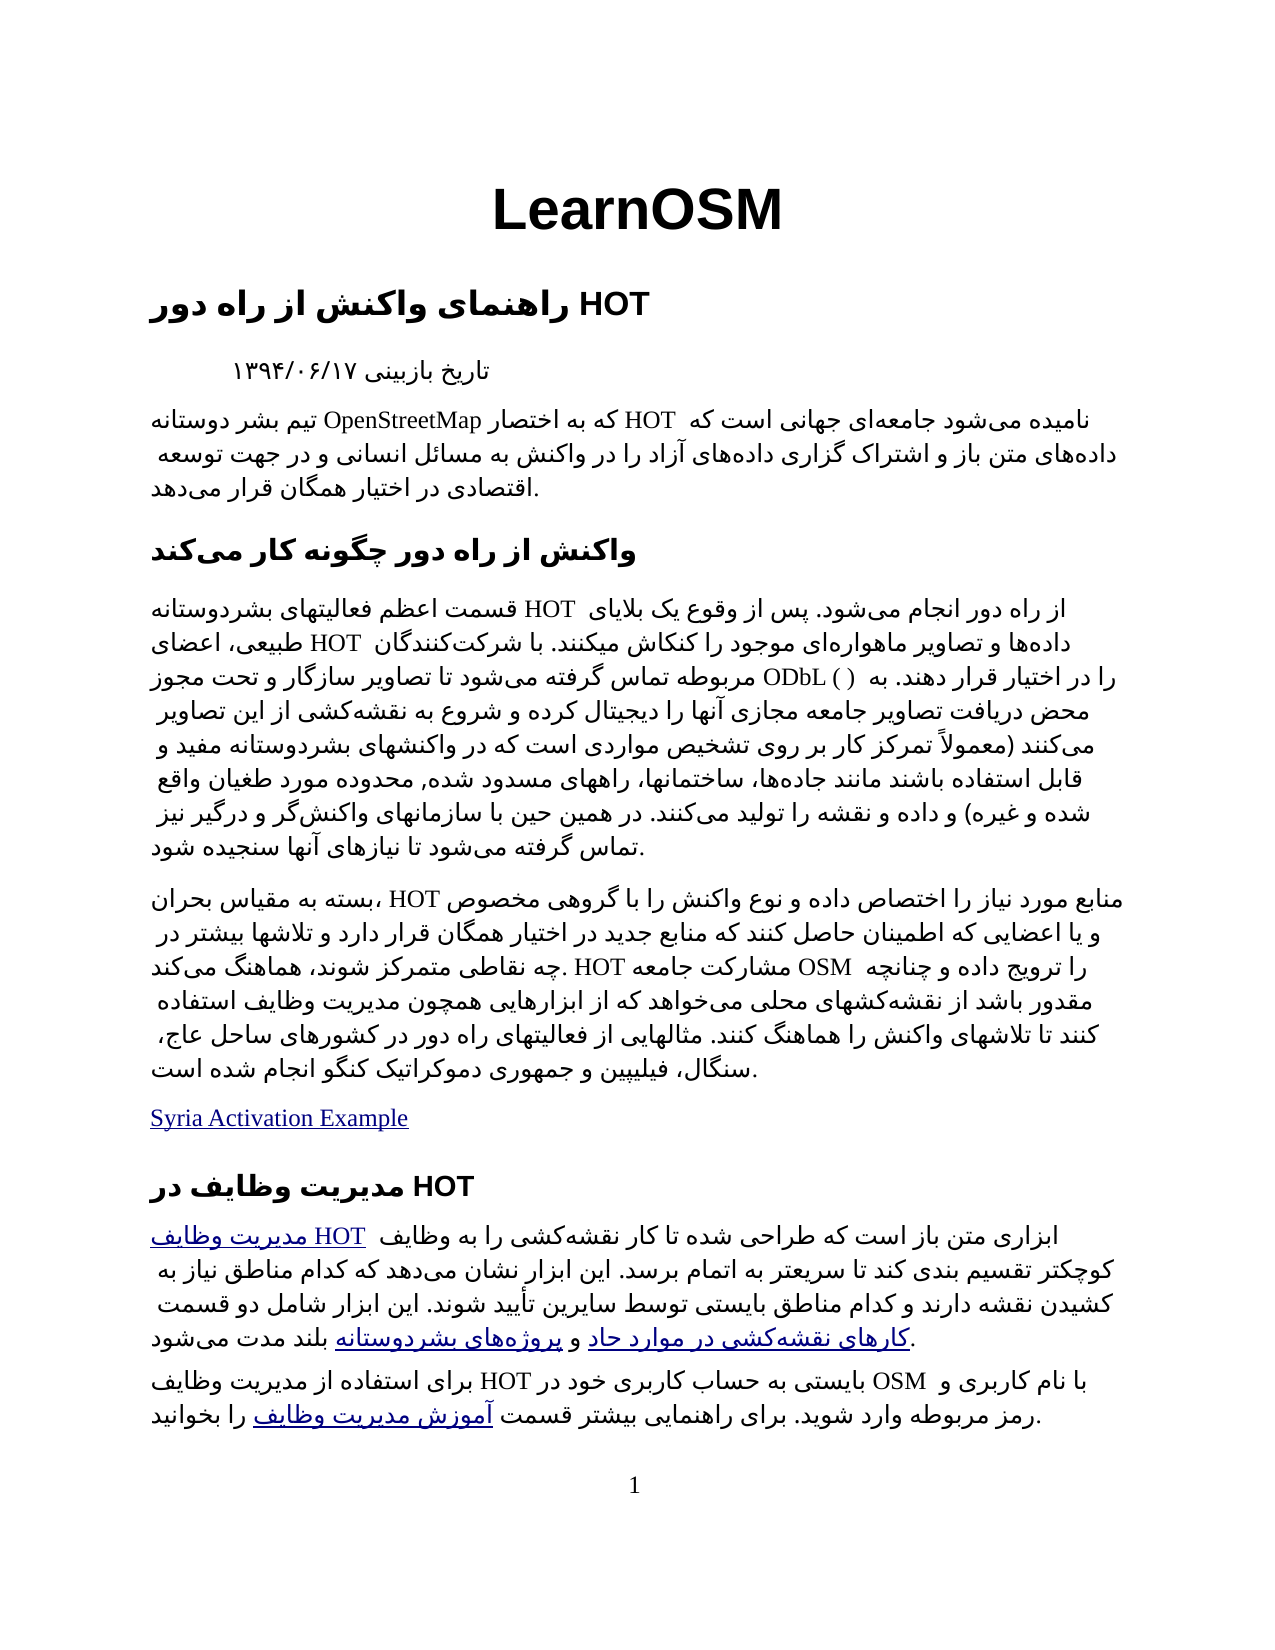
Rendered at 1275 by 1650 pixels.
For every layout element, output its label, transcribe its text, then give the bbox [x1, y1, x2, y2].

text قسمت اعظم فعالیتهای بشردوستانه HOT از راه دور انجام می‌شود. پس از وقوع یک بلایای طبیعی، اعضای HOT داده‌ها و تصاویر ماهواره‌ای موجود را کنکاش میکنند. با شرکت‌کنندگان مربوطه تماس گرفته می‌شود تا تصاویر سازگار و تحت مجوز ODbL ( ) را در اختیار قرار دهند. به محض دریافت تصاویر جامعه مجازی آنها را دیجیتال کرده و شروع به نقشه‌کشی از این تصاویر می‌کنند (معمولاً تمرکز کار بر روی تشخیص مواردی است که در واکنشهای بشردوستانه مفید و قابل استفاده باشند مانند جاده‌ها، ساختمانها، راههای مسدود شده, محدوده مورد طغیان واقع شده و غیره) و داده و نقشه را تولید می‌کنند. در همین حین با سازمانهای واکنش‌گر و درگیر نیز تماس گرفته می‌شود تا نیازهای آنها سنجیده شود. [150, 590, 1125, 863]
text تاریخ بازبینی ۱۳۹۴/۰۶/۱۷ [225, 353, 1125, 387]
text Syria Activation Example [150, 1103, 1125, 1132]
text بسته به مقیاس بحران، HOT منابع مورد نیاز را اختصاص داده و نوع واکنش را با گروهی مخصوص و یا اعضایی که اطمینان حاصل کنند که منابع جدید در اختیار همگان قرار دارد و تلاشها بیشتر در چه نقاطی متمرکز شوند، هماهنگ می‌کند. HOT مشارکت جامعه OSM را ترویج داده و چنانچه مقدور باشد از نقشه‌کشهای محلی می‌خواهد که از ابزارهایی همچون مدیریت وظایف استفاده کنند تا تلاشهای واکنش را هماهنگ کنند. مثالهایی از فعالیتهای راه دور در کشورهای ساحل عاج، سنگال، فیلیپین و جمهوری دموکراتیک کنگو انجام شده است. [150, 881, 1125, 1085]
subtitle مدیریت وظایف در HOT [150, 1166, 1125, 1205]
text مدیریت وظایف HOT ابزاری متن باز است که طراحی شده تا کار نقشه‌کشی را به وظایف کوچکتر تقسیم بندی کند تا سریعتر به اتمام برسد. این ابزار نشان می‌دهد که کدام مناطق نیاز به کشیدن نقشه دارند و کدام مناطق بایستی توسط سایرین تأیید شوند. این ابزار شامل دو قسمت کارهای نقشه‌کشی در موارد حاد و پروژه‌های بشردوستانه بلند مدت می‌شود. [150, 1218, 1125, 1354]
text برای استفاده از مدیریت وظایف HOT بایستی به حساب کاربری خود در OSM با نام کاربری و رمز مربوطه وارد شوید. برای راهنمایی بیشتر قسمت آموزش مدیریت وظایف را بخوانید. [150, 1363, 1125, 1431]
title LearnOSM [150, 175, 1125, 242]
subtitle راهنمای واکنش از راه دور HOT [150, 279, 1125, 325]
subtitle واکنش از راه دور چگونه کار می‌کند [150, 529, 1125, 569]
text تیم بشر دوستانه OpenStreetMap که به اختصار HOT نامیده می‌شود جامعه‌ای جهانی است که داده‌های متن باز و اشتراک گزاری داده‌های آزاد را در واکنش به مسائل انسانی و در جهت توسعه اقتصادی در اختیار همگان قرار می‌دهد. [150, 402, 1125, 504]
